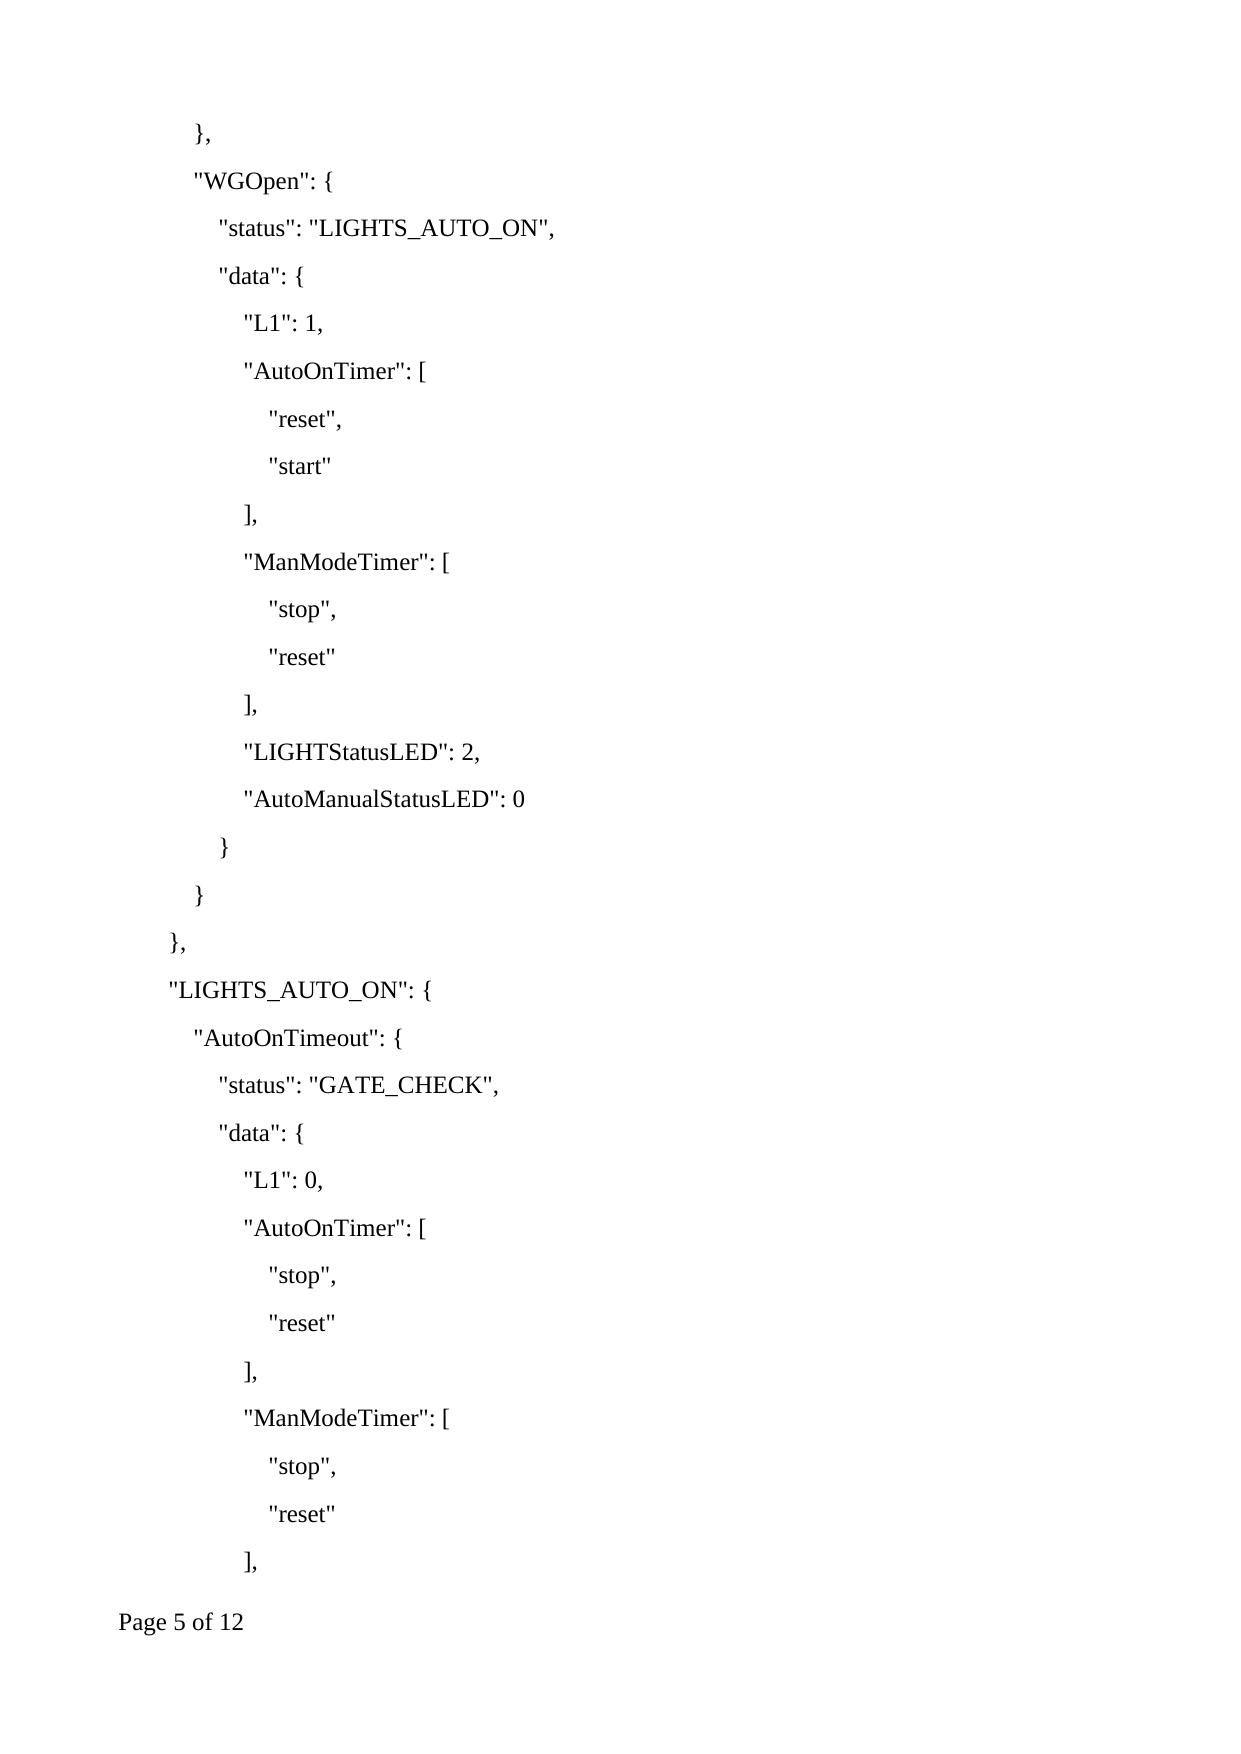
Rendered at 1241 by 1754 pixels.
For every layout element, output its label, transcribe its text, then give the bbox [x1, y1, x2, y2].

text "reset" [118, 1499, 1122, 1527]
text "LIGHTStatusLED": 2, [118, 737, 1122, 766]
text "AutoOnTimeout": { [118, 1023, 1122, 1051]
text "LIGHTS_AUTO_ON": { [118, 975, 1122, 1004]
text "stop", [118, 1451, 1122, 1480]
text "AutoManualStatusLED": 0 [118, 784, 1122, 813]
text "data": { [118, 261, 1122, 290]
text "data": { [118, 1118, 1122, 1147]
text "status": "LIGHTS_AUTO_ON", [118, 213, 1122, 242]
text }, [118, 927, 1122, 956]
text "stop", [118, 1261, 1122, 1289]
text "start" [118, 451, 1122, 480]
text ], [118, 1356, 1122, 1384]
text }, [118, 118, 1122, 147]
text "stop", [118, 594, 1122, 623]
text ], [118, 499, 1122, 528]
text "reset" [118, 1308, 1122, 1337]
text ], [118, 1546, 1122, 1575]
text "L1": 1, [118, 308, 1122, 337]
text "AutoOnTimer": [ [118, 356, 1122, 385]
text "WGOpen": { [118, 166, 1122, 194]
text "status": "GATE_CHECK", [118, 1070, 1122, 1099]
text } [118, 880, 1122, 908]
text ], [118, 689, 1122, 718]
text "AutoOnTimer": [ [118, 1213, 1122, 1242]
text } [118, 832, 1122, 861]
text "reset", [118, 404, 1122, 432]
text "reset" [118, 642, 1122, 671]
text "L1": 0, [118, 1165, 1122, 1194]
text "ManModeTimer": [ [118, 1403, 1122, 1432]
text "ManModeTimer": [ [118, 547, 1122, 575]
